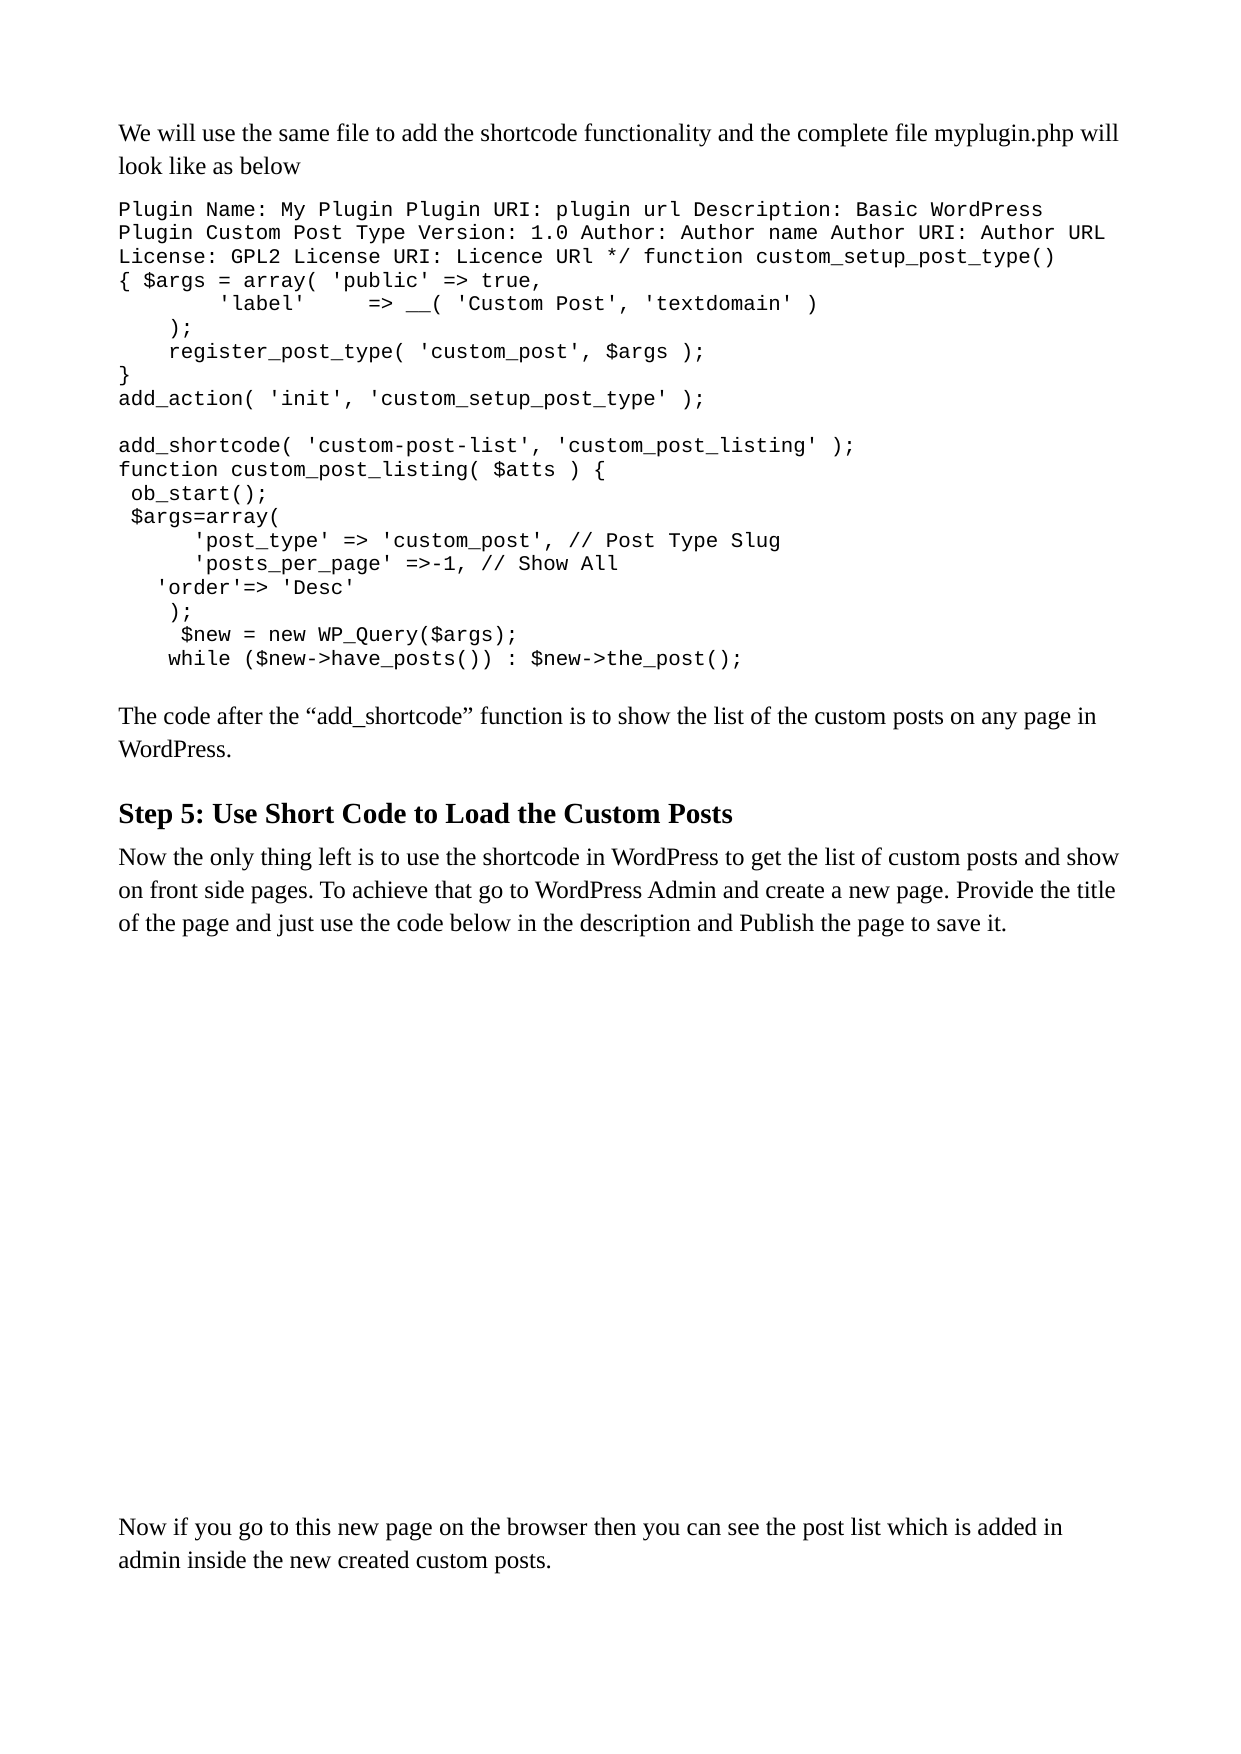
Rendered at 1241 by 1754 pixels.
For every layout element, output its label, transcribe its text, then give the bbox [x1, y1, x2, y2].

text We will use the same file to add the shortcode functionality and the complete file myplugin.php will look like as below [118, 118, 1122, 180]
text 'post_type' => 'custom_post', // Post Type Slug [118, 530, 1122, 553]
text Now if you go to this new page on the browser then you can see the post list which is added in admin inside the new created custom posts. [118, 1512, 1122, 1574]
text add_shortcode( 'custom-post-list', 'custom_post_listing' ); [118, 435, 1122, 459]
text 'posts_per_page' =>-1, // Show All [118, 553, 1122, 577]
text ); [118, 601, 1122, 624]
text ob_start(); [118, 482, 1122, 506]
text function custom_post_listing( $atts ) { [118, 459, 1122, 482]
subtitle Step 5: Use Short Code to Load the Custom Posts [118, 796, 1122, 830]
text } [118, 364, 1122, 388]
text while ($new->have_posts()) : $new->the_post(); [118, 648, 1122, 672]
text $new = new WP_Query($args); [118, 624, 1122, 648]
text add_action( 'init', 'custom_setup_post_type' ); [118, 388, 1122, 412]
text The code after the “add_shortcode” function is to show the list of the custom posts on any page in WordPress. [118, 701, 1122, 763]
text Now the only thing left is to use the shortcode in WordPress to get the list of custom posts and show on front side pages. To achieve that go to WordPress Admin and create a new page. Provide the title of the page and just use the code below in the description and Publish the page to save it. [118, 842, 1122, 937]
text Plugin Name: My Plugin Plugin URI: plugin url Description: Basic WordPress Plugin Custom Post Type Version: 1.0 Author: Author name Author URI: Author URL License: GPL2 License URI: Licence URl */ function custom_setup_post_type() { $args = array( 'public' => true, [118, 199, 1122, 293]
text ); [118, 317, 1122, 341]
text $args=array( [118, 506, 1122, 530]
text 'label' => __( 'Custom Post', 'textdomain' ) [118, 293, 1122, 317]
text register_post_type( 'custom_post', $args ); [118, 341, 1122, 364]
text 'order'=> 'Desc' [118, 577, 1122, 601]
